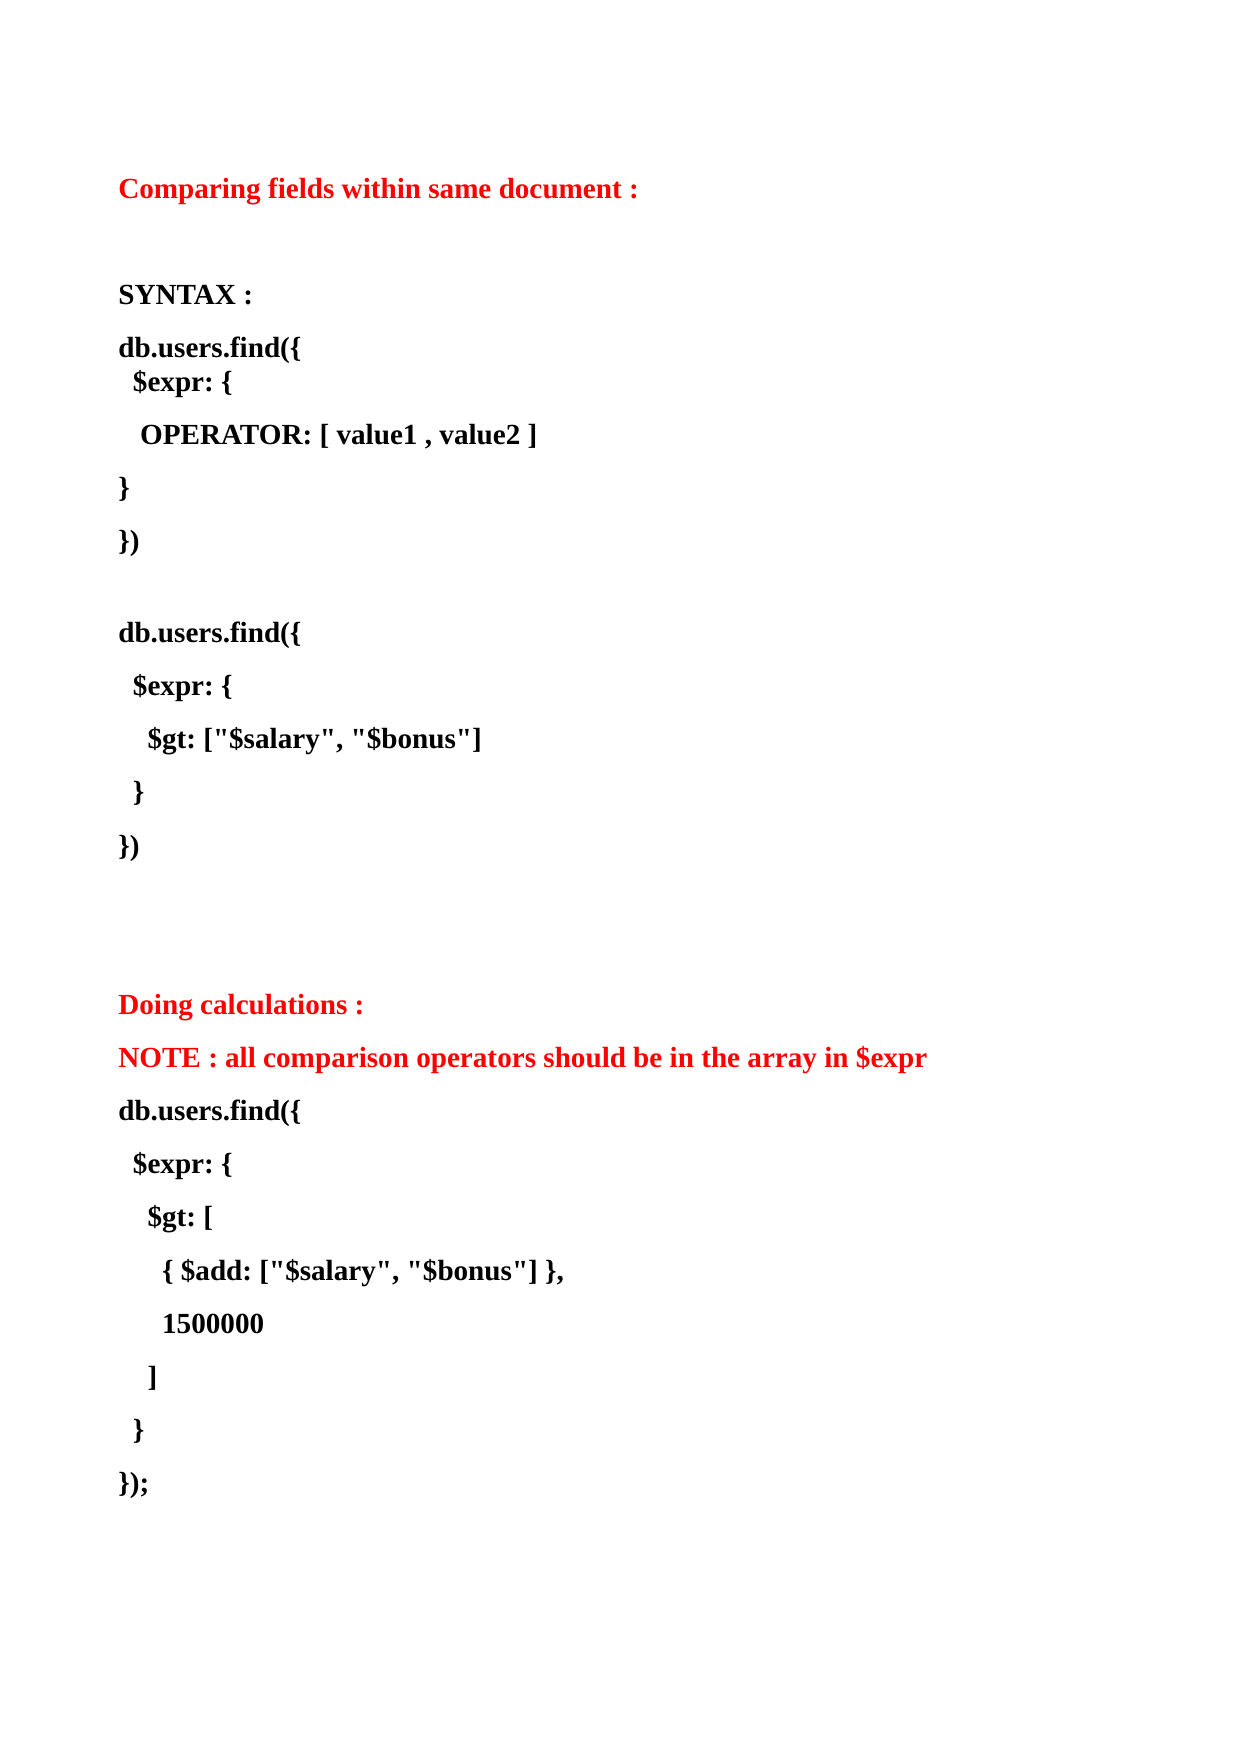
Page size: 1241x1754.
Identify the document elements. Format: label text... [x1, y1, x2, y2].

text Doing calculations : [118, 987, 1122, 1021]
text ] [118, 1359, 1122, 1392]
text 1500000 [118, 1306, 1122, 1339]
text db.users.find({ [118, 1093, 1122, 1127]
text Comparing fields within same document : [118, 171, 1122, 205]
text SYNTAX : [118, 277, 1122, 311]
text $expr: { [118, 668, 1122, 702]
text $expr: { [118, 364, 1122, 398]
text }) [118, 828, 1122, 861]
text $expr: { [118, 1146, 1122, 1180]
text }) [118, 523, 1122, 557]
text } [118, 774, 1122, 808]
text db.users.find({ [118, 577, 1122, 649]
text $gt: ["$salary", "$bonus"] [118, 721, 1122, 755]
text } [118, 1412, 1122, 1446]
text } [118, 470, 1122, 504]
text NOTE : all comparison operators should be in the array in $expr [118, 1040, 1122, 1074]
text OPERATOR: [ value1 , value2 ] [118, 417, 1122, 451]
text db.users.find({ [118, 331, 1122, 364]
text $gt: [ [118, 1199, 1122, 1233]
text }); [118, 1465, 1122, 1499]
text { $add: ["$salary", "$bonus"] }, [118, 1253, 1122, 1286]
